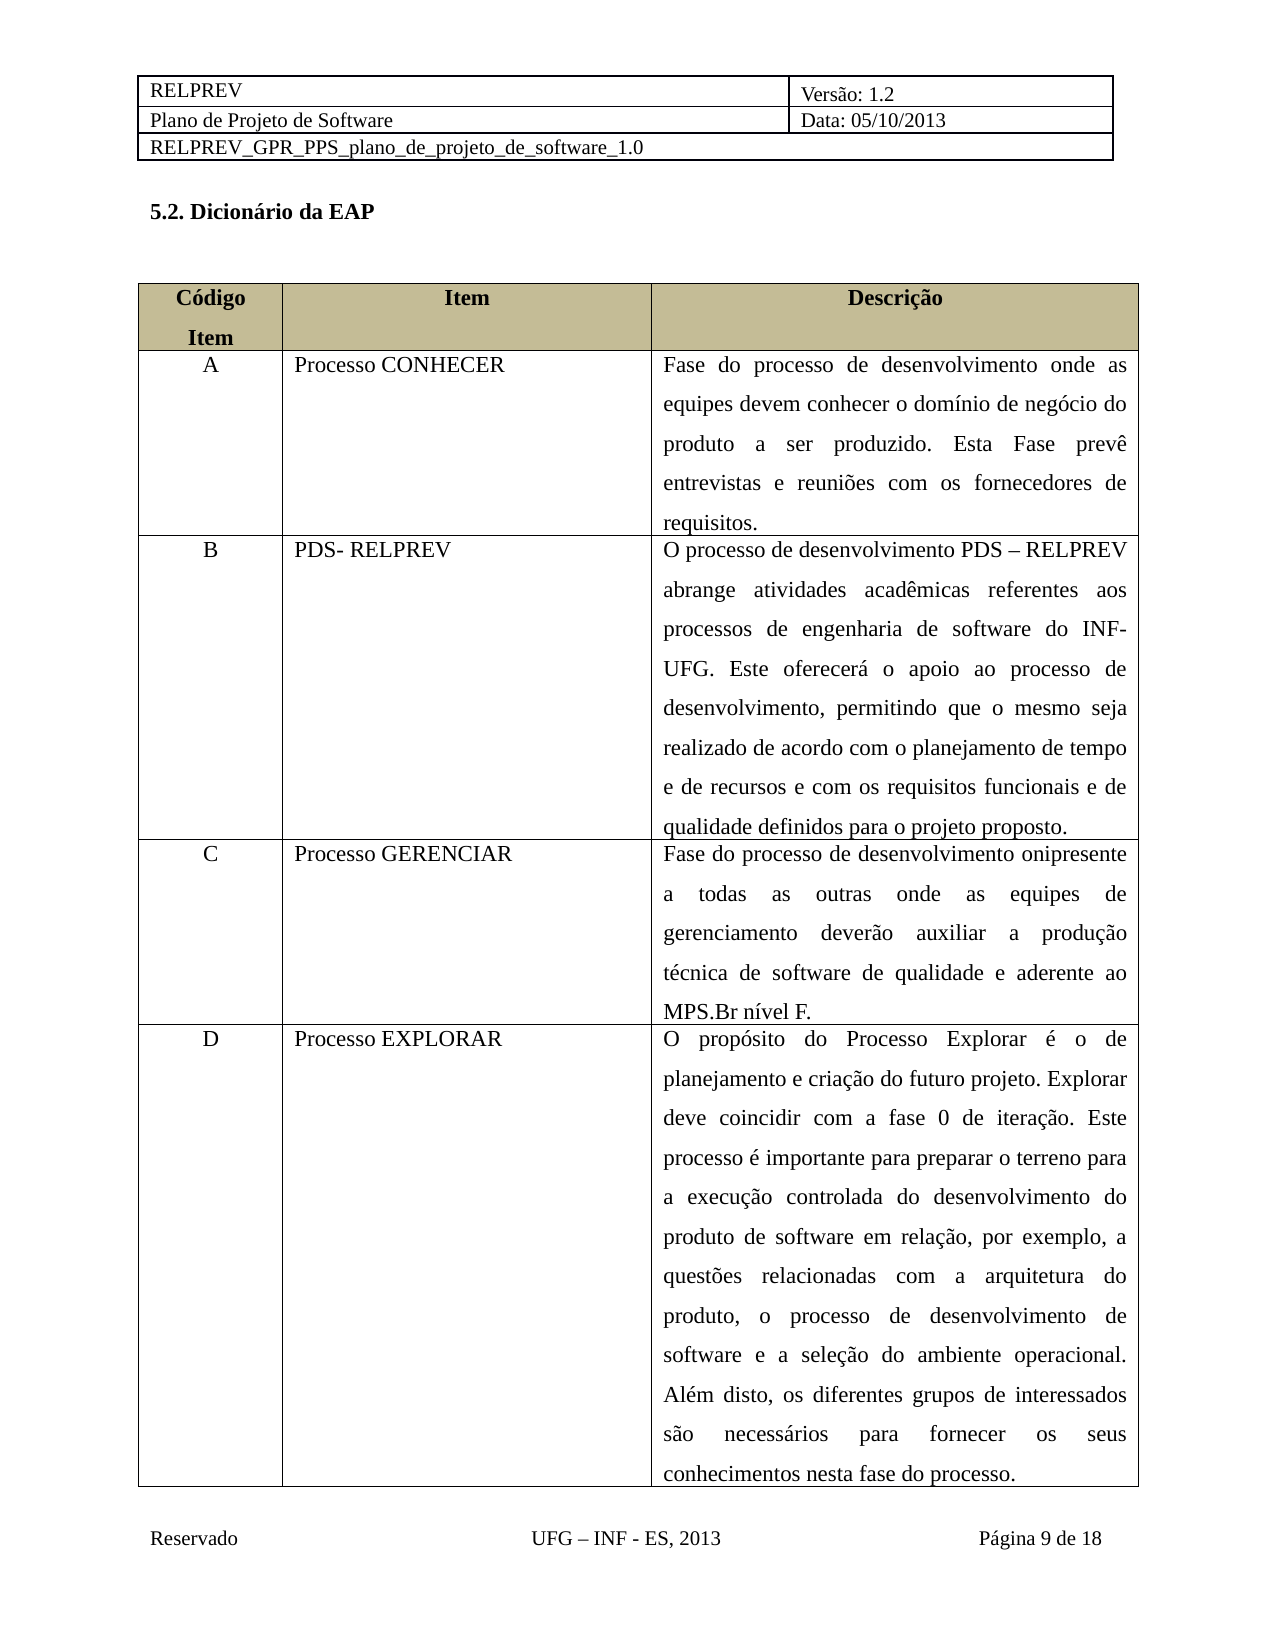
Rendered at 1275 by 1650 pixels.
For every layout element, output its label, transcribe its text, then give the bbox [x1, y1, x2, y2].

subtitle 5.2. Dicionário da EAP [150, 198, 1125, 224]
table_cell O propósito do Processo Explorar é o de planejamento e criação do futuro projeto. Explorar deve coincidir com a fase 0 de iteração. Este processo é importante para preparar o terreno para a execução controlada do desenvolvimento do produto de software em relação, por exemplo, a questões relacionadas com a arquitetura do produto, o processo de desenvolvimento de software e a seleção do ambiente operacional. Além disto, os diferentes grupos de interessados são necessários para fornecer os seus conhecimentos nesta fase do processo. [652, 1025, 1138, 1486]
table_cell Fase do processo de desenvolvimento onde as equipes devem conhecer o domínio de negócio do produto a ser produzido. Esta Fase prevê entrevistas e reuniões com os fornecedores de requisitos. [652, 351, 1138, 535]
table_cell C [139, 840, 282, 1024]
table_cell O processo de desenvolvimento PDS – RELPREV abrange atividades acadêmicas referentes aos processos de engenharia de software do INF-UFG. Este oferecerá o apoio ao processo de desenvolvimento, permitindo que o mesmo seja realizado de acordo com o planejamento de tempo e de recursos e com os requisitos funcionais e de qualidade definidos para o projeto proposto. [652, 536, 1138, 839]
table_cell Processo GERENCIAR [283, 840, 651, 1024]
table_header Código Item [139, 284, 282, 350]
table_header Item [283, 284, 651, 350]
table_cell Processo CONHECER [283, 351, 651, 535]
table_cell B [139, 536, 282, 839]
table_header Descrição [652, 284, 1138, 350]
table_cell D [139, 1025, 282, 1486]
table_cell Fase do processo de desenvolvimento onipresente a todas as outras onde as equipes de gerenciamento deverão auxiliar a produção técnica de software de qualidade e aderente ao MPS.Br nível F. [652, 840, 1138, 1024]
table_cell Processo EXPLORAR [283, 1025, 651, 1486]
table_cell A [139, 351, 282, 535]
table_cell PDS- RELPREV [283, 536, 651, 839]
